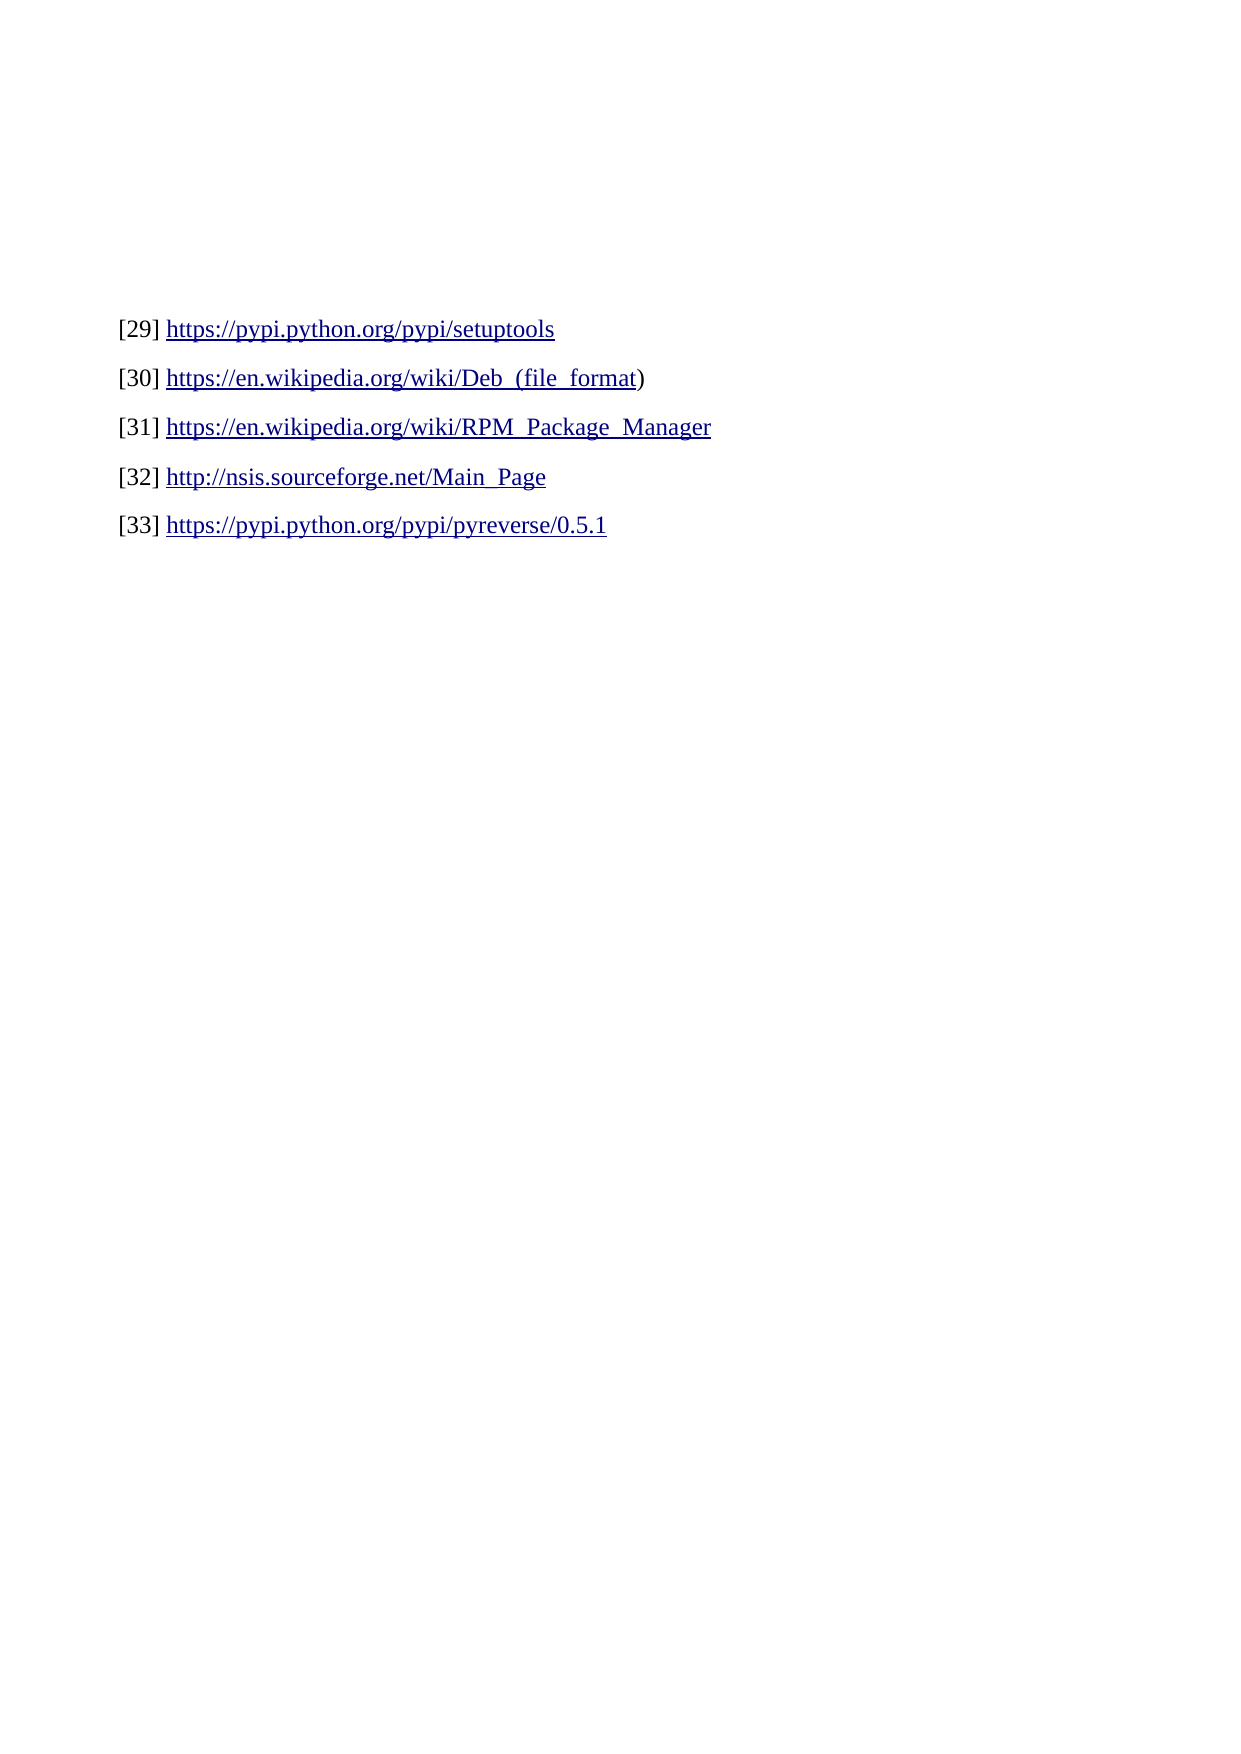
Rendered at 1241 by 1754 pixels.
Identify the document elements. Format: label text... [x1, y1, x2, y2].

text [33] https://pypi.python.org/pypi/pyreverse/0.5.1 [118, 511, 1122, 539]
text [30] https://en.wikipedia.org/wiki/Deb_(file_format) [118, 363, 1122, 392]
text [29] https://pypi.python.org/pypi/setuptools [118, 314, 1122, 343]
text [31] https://en.wikipedia.org/wiki/RPM_Package_Manager [118, 412, 1122, 441]
text [32] http://nsis.sourceforge.net/Main_Page [118, 462, 1122, 490]
